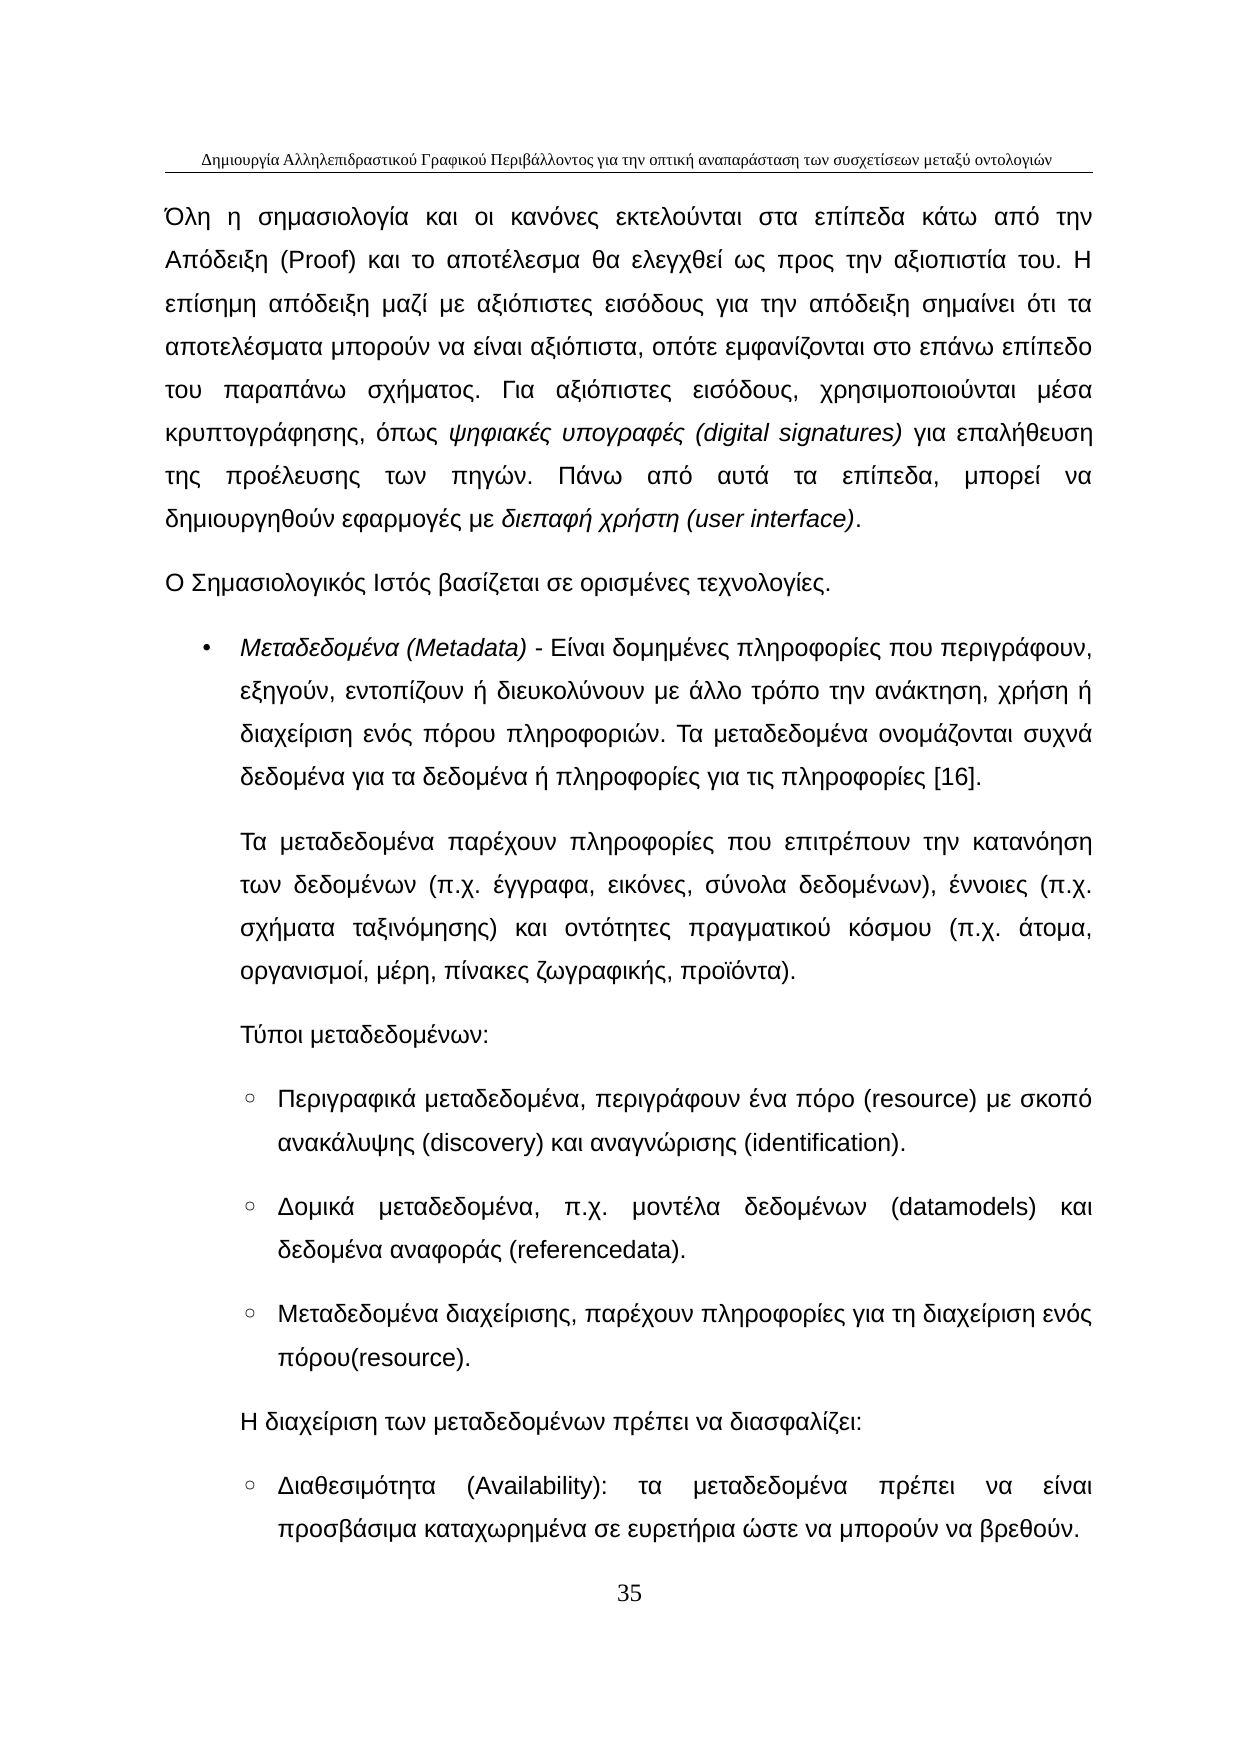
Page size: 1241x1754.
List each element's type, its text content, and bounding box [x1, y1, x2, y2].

list Μεταδεδομένα (Metadata) - Είναι δομημένες πληροφορίες που περιγράφουν, εξηγούν, εντοπίζουν ή διευκολύνουν με άλλο τρόπο την ανάκτηση, χρήση ή διαχείριση ενός πόρου πληροφοριών. Τα μεταδεδομένα ονομάζονται συχνά δεδομένα για τα δεδομένα ή πληροφορίες για τις πληροφορίες [16]. [202, 633, 1093, 791]
list Μεταδεδομένα διαχείρισης, παρέχουν πληροφορίες για τη διαχείριση ενός πόρου(resource). [240, 1299, 1093, 1371]
list Περιγραφικά μεταδεδομένα, περιγράφουν ένα πόρο (resource) με σκοπό ανακάλυψης (discovery) και αναγνώρισης (identification). [240, 1084, 1093, 1156]
list Η διαχείριση των μεταδεδομένων πρέπει να διασφαλίζει: [202, 1407, 1093, 1436]
text Όλη η σημασιολογία και οι κανόνες εκτελούνται στα επίπεδα κάτω από την Απόδειξη (Proof) και το αποτέλεσμα θα ελεγχθεί ως προς την αξιοπιστία του. Η επίσημη απόδειξη μαζί με αξιόπιστες εισόδους για την απόδειξη σημαίνει ότι τα αποτελέσματα μπορούν να είναι αξιόπιστα, οπότε εμφανίζονται στο επάνω επίπεδο του παραπάνω σχήματος. Για αξιόπιστες εισόδους, χρησιμοποιούνται μέσα κρυπτογράφησης, όπως ψηφιακές υπογραφές (digital signatures) για επαλήθευση της προέλευσης των πηγών. Πάνω από αυτά τα επίπεδα, μπορεί να δημιουργηθούν εφαρμογές με διεπαφή χρήστη (user interface). [165, 202, 1093, 533]
list Τύποι μεταδεδομένων: [202, 1020, 1093, 1049]
text Ο Σημασιολογικός Ιστός βασίζεται σε ορισμένες τεχνολογίες. [165, 568, 1093, 597]
list Τα μεταδεδομένα παρέχουν πληροφορίες που επιτρέπουν την κατανόηση των δεδομένων (π.χ. έγγραφα, εικόνες, σύνολα δεδομένων), έννοιες (π.χ. σχήματα ταξινόμησης) και οντότητες πραγματικού κόσμου (π.χ. άτομα, οργανισμοί, μέρη, πίνακες ζωγραφικής, προϊόντα). [202, 826, 1093, 984]
list Διαθεσιμότητα (Availability): τα μεταδεδομένα πρέπει να είναι προσβάσιμα καταχωρημένα σε ευρετήρια ώστε να μπορούν να βρεθούν. [240, 1471, 1093, 1543]
list Δομικά μεταδεδομένα, π.χ. μοντέλα δεδομένων (datamodels) και δεδομένα αναφοράς (referencedata). [240, 1192, 1093, 1264]
